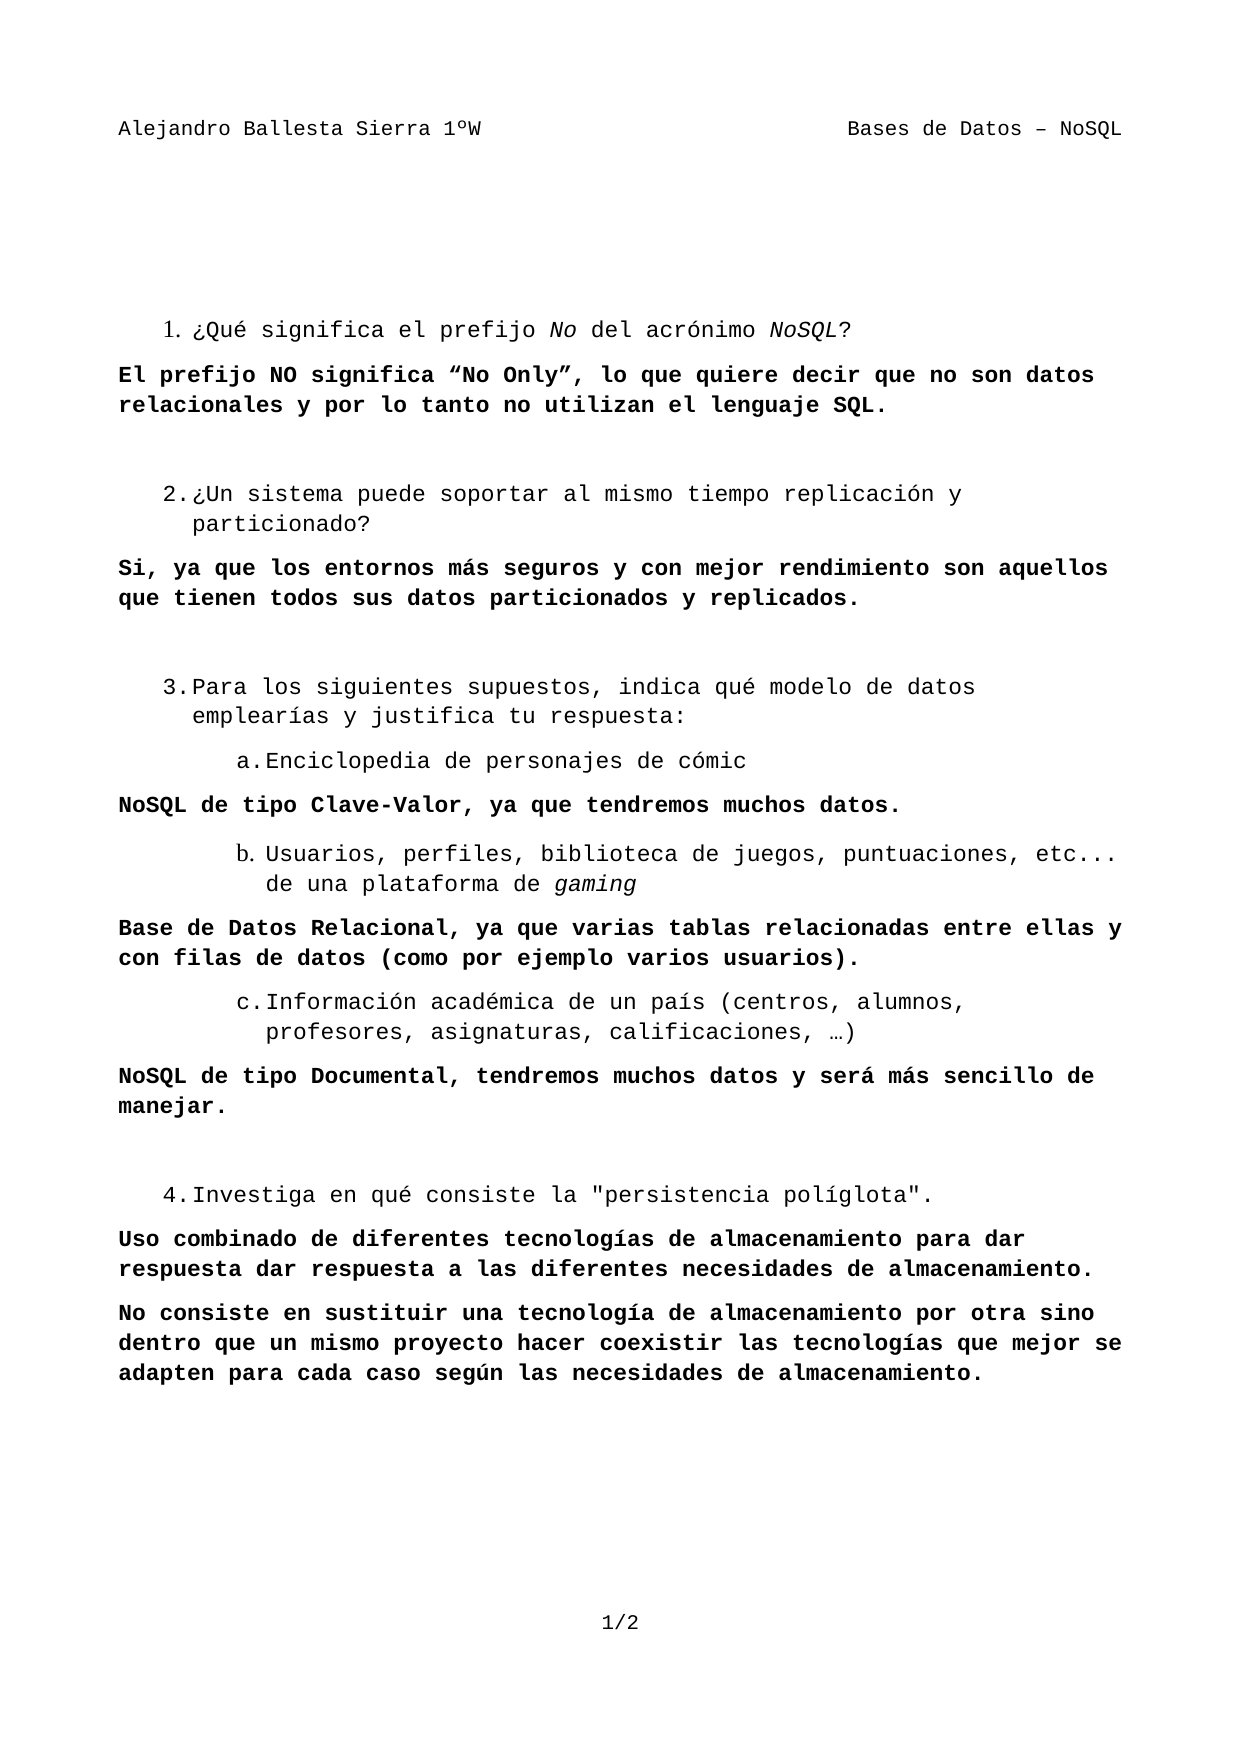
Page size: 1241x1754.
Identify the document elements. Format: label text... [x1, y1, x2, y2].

list Para los siguientes supuestos, indica qué modelo de datos emplearías y justifica tu respuesta: [162, 675, 1122, 731]
list ¿Un sistema puede soportar al mismo tiempo replicación y particionado? [162, 482, 1122, 538]
text NoSQL de tipo Clave-Valor, ya que tendremos muchos datos. [118, 793, 1122, 819]
text Si, ya que los entornos más seguros y con mejor rendimiento son aquellos que tienen todos sus datos particionados y replicados. [118, 556, 1122, 612]
list Información académica de un país (centros, alumnos, profesores, asignaturas, calificaciones, …) [236, 991, 1122, 1046]
list Usuarios, perfiles, biblioteca de juegos, puntuaciones, etc... de una plataforma de gaming [236, 838, 1122, 898]
text No consiste en sustituir una tecnología de almacenamiento por otra sino dentro que un mismo proyecto hacer coexistir las tecnologías que mejor se adapten para cada caso según las necesidades de almacenamiento. [118, 1302, 1122, 1387]
list ¿Qué significa el prefijo No del acrónimo NoSQL? [162, 314, 1122, 344]
text Base de Datos Relacional, ya que varias tablas relacionadas entre ellas y con filas de datos (como por ejemplo varios usuarios). [118, 916, 1122, 972]
text El prefijo NO significa “No Only”, lo que quiere decir que no son datos relacionales y por lo tanto no utilizan el lenguaje SQL. [118, 363, 1122, 419]
text Uso combinado de diferentes tecnologías de almacenamiento para dar respuesta dar respuesta a las diferentes necesidades de almacenamiento. [118, 1228, 1122, 1283]
text NoSQL de tipo Documental, tendremos muchos datos y será más sencillo de manejar. [118, 1065, 1122, 1120]
list Investiga en qué consiste la "persistencia políglota". [162, 1183, 1122, 1209]
list Enciclopedia de personajes de cómic [236, 749, 1122, 775]
